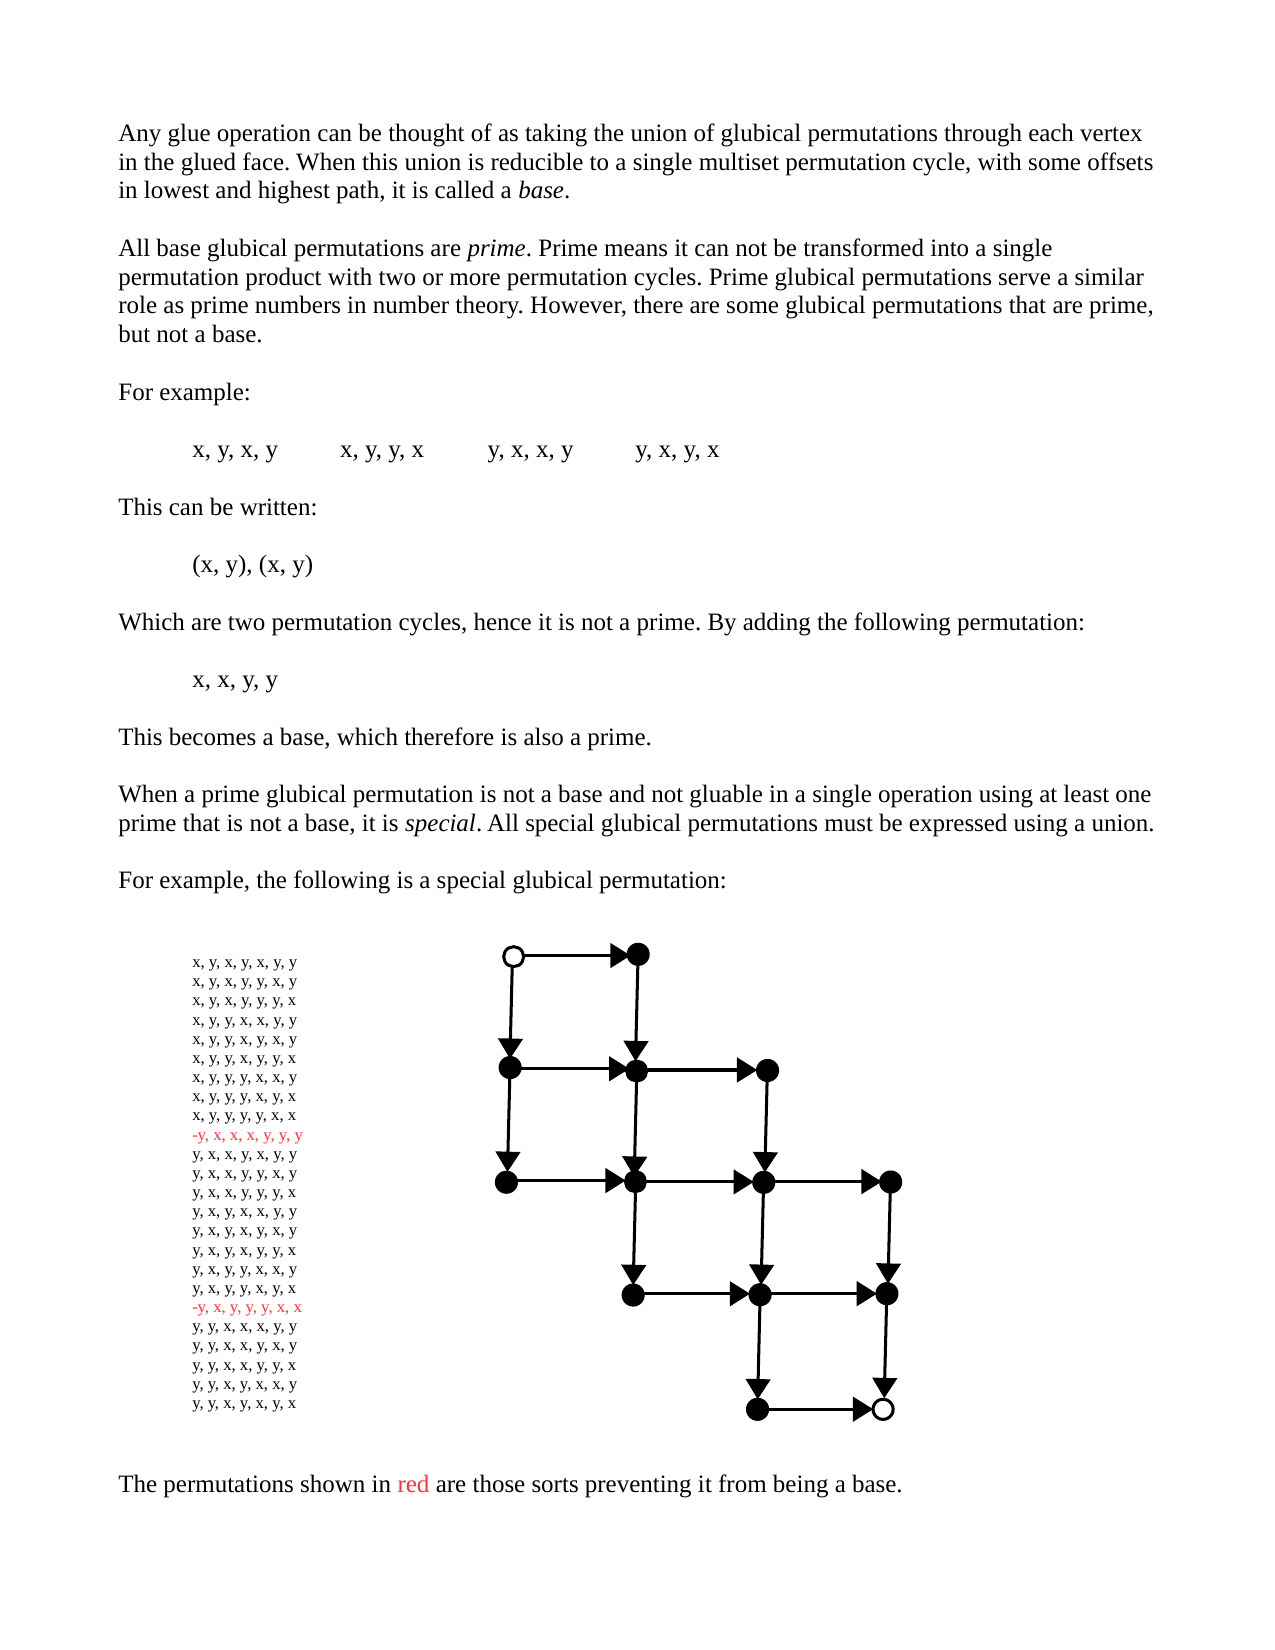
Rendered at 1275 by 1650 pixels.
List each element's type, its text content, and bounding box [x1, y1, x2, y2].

text [636, 1220, 761, 1239]
text x, y, x, y, y, x, y [118, 971, 510, 990]
text y, y, x, y, x, y, x [118, 1393, 755, 1412]
text y, x, x, y, y, y, x [118, 1182, 633, 1201]
text x, y, y, y, x, x, y [118, 1067, 508, 1086]
text [637, 1124, 764, 1143]
text [767, 1143, 1157, 1163]
text [760, 1373, 883, 1393]
text [637, 1201, 761, 1220]
text [510, 1124, 633, 1143]
text [514, 971, 636, 990]
text [764, 1258, 887, 1278]
text y, x, y, y, x, x, y [118, 1258, 632, 1278]
text [762, 1297, 884, 1316]
text -y, x, y, y, y, x, x [118, 1297, 758, 1316]
text x, y, x, y, x, y, y [118, 952, 510, 971]
text All base glubical permutations are prime. Prime means it can not be transformed into a single permutation product with two or more permutation cycles. Prime glubical permutations serve a similar role as prime numbers in number theory. However, there are some glubical permutations that are prime, but not a base. [118, 233, 1157, 348]
text [639, 971, 1157, 990]
text y, y, x, x, x, y, y [118, 1316, 758, 1335]
text y, x, y, y, x, y, x [118, 1278, 631, 1297]
text [769, 1067, 1157, 1086]
text [767, 1163, 1157, 1182]
text [638, 1105, 764, 1124]
text y, x, x, y, y, x, y [118, 1163, 505, 1182]
text [510, 1143, 633, 1163]
text Which are two permutation cycles, hence it is not a prime. By adding the following permutation: [118, 607, 1157, 636]
text [638, 1009, 1157, 1028]
text [513, 990, 635, 1009]
text [886, 1393, 1157, 1412]
text [639, 990, 1157, 1009]
text x, y, y, x, y, y, x [118, 1048, 507, 1067]
text When a prime glubical permutation is not a base and not gluable in a single operation using at least one prime that is not a base, it is special. All special glubical permutations must be expressed using a union. [118, 779, 1157, 837]
text This becomes a base, which therefore is also a prime. [118, 722, 1157, 751]
text [765, 1183, 888, 1201]
text [887, 1354, 1157, 1373]
text [892, 1201, 1157, 1220]
text This can be written: [118, 492, 1157, 521]
text [636, 1258, 760, 1278]
text x, y, y, x, x, y, y [118, 1009, 509, 1028]
text -y, x, x, x, y, y, y [118, 1124, 507, 1143]
text (x, y), (x, y) [118, 549, 1157, 578]
text y, y, x, x, y, y, x [118, 1354, 757, 1373]
text [888, 1316, 1157, 1335]
text [636, 1239, 760, 1258]
text [760, 1354, 883, 1373]
text y, y, x, y, x, x, y [118, 1373, 756, 1393]
text [891, 1239, 1157, 1258]
text [763, 1278, 886, 1292]
text x, y, y, y, x, y, x [118, 1086, 508, 1105]
text The permutations shown in red are those sorts preventing it from being a base. [118, 1469, 1157, 1498]
text [514, 957, 636, 971]
text [638, 1028, 1157, 1048]
text x, y, y, x, y, x, y [118, 1028, 509, 1048]
text [760, 1393, 883, 1408]
text y, x, y, x, x, y, y [118, 1201, 633, 1220]
text x, x, y, y [118, 664, 1157, 693]
text [637, 1143, 764, 1163]
text [512, 1070, 635, 1086]
text For example: [118, 377, 1157, 406]
text [639, 1163, 762, 1180]
text [768, 1124, 1157, 1143]
text x, y, y, y, y, x, x [118, 1105, 507, 1124]
text y, x, x, y, x, y, y [118, 1143, 506, 1163]
text For example, the following is a special glubical permutation: [118, 866, 1157, 894]
text y, x, y, x, y, x, y [118, 1220, 633, 1239]
text x, y, x, y, y, y, x [118, 990, 510, 1009]
text [510, 1163, 630, 1179]
text y, x, y, x, y, y, x [118, 1239, 632, 1258]
text [765, 1201, 888, 1220]
text [637, 1183, 761, 1201]
text [511, 1086, 634, 1105]
text [513, 1028, 634, 1048]
text [636, 1278, 759, 1292]
text [638, 1048, 1157, 1067]
text [764, 1220, 888, 1239]
text [638, 1086, 765, 1105]
text [892, 1182, 1157, 1201]
text [890, 1278, 1157, 1297]
text [761, 1335, 884, 1354]
text [887, 1373, 1157, 1393]
text Any glue operation can be thought of as taking the union of glubical permutations through each vertex in the glued face. When this union is reducible to a single multiset permutation cycle, with some offsets in lowest and highest path, it is called a base. [118, 118, 1157, 204]
text y, y, x, x, y, x, y [118, 1335, 757, 1354]
text [888, 1297, 1157, 1316]
text [761, 1316, 884, 1335]
text [887, 1335, 1157, 1354]
text [891, 1220, 1157, 1239]
text [513, 1048, 634, 1067]
text x, y, x, y x, y, y, x y, x, x, y y, x, y, x [118, 434, 1157, 463]
text [769, 1086, 1157, 1105]
text [511, 1105, 634, 1124]
text [764, 1239, 887, 1258]
text [513, 1009, 635, 1028]
text [768, 1105, 1157, 1124]
text [640, 952, 1157, 971]
text [638, 1072, 765, 1086]
text [891, 1258, 1157, 1278]
